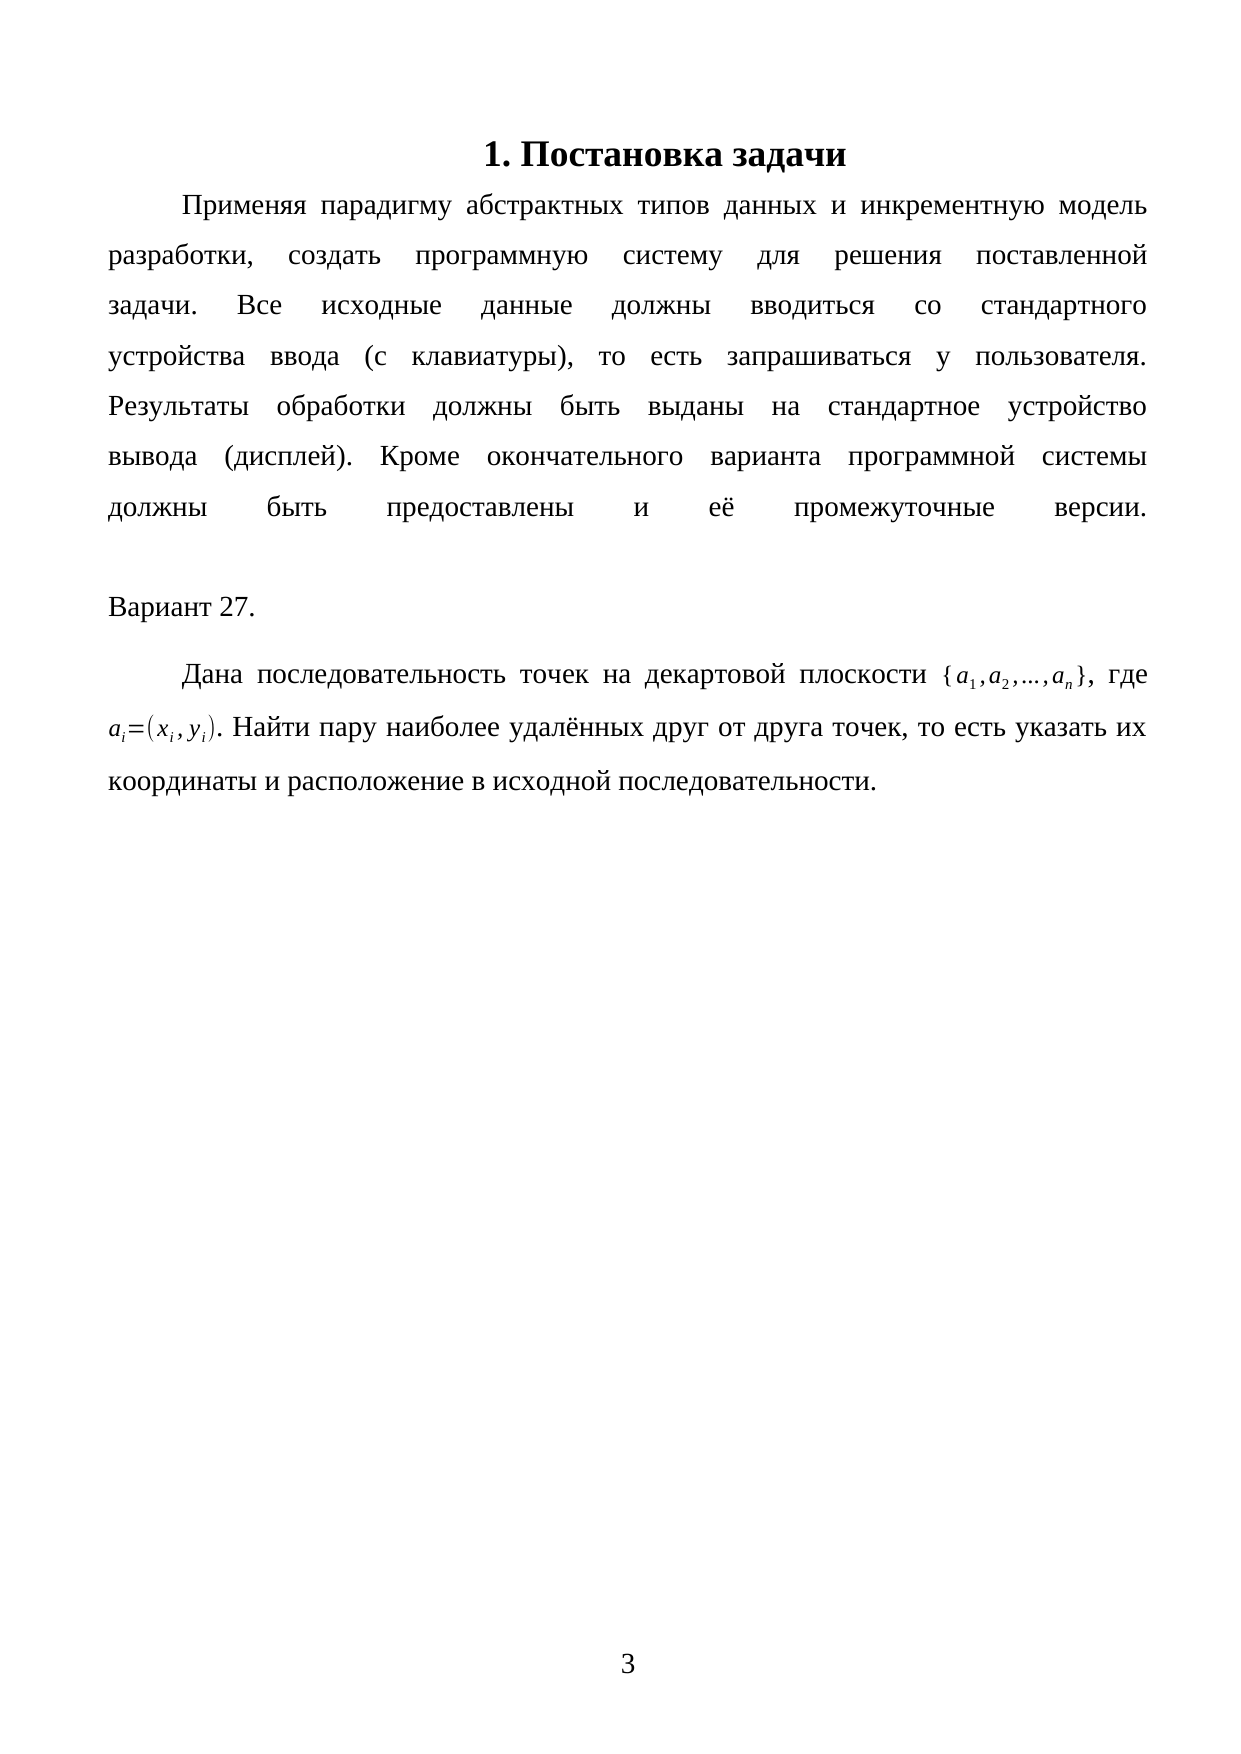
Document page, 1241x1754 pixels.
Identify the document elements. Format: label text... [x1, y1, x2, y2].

text Применяя парадигму абстрактных типов данных и инкрементную модель разработки, создать программную систему для решения поставленной задачи. Все исходные данные должны вводиться со стандартного устройства ввода (с клавиатуры), то есть запрашиваться у пользователя. Результаты обработки должны быть выданы на стандартное устройство вывода (дисплей). Кроме окончательного варианта программной системы должны быть предоставлены и её промежуточные версии. Вариант 27. [108, 187, 1148, 623]
text Дана последовательность точек на декартовой плоскости , где . Найти пару наиболее удалённых друг от друга точек, то есть указать их координаты и расположение в исходной последовательности. [108, 656, 1148, 796]
subtitle 1. Постановка задачи [108, 131, 1148, 174]
